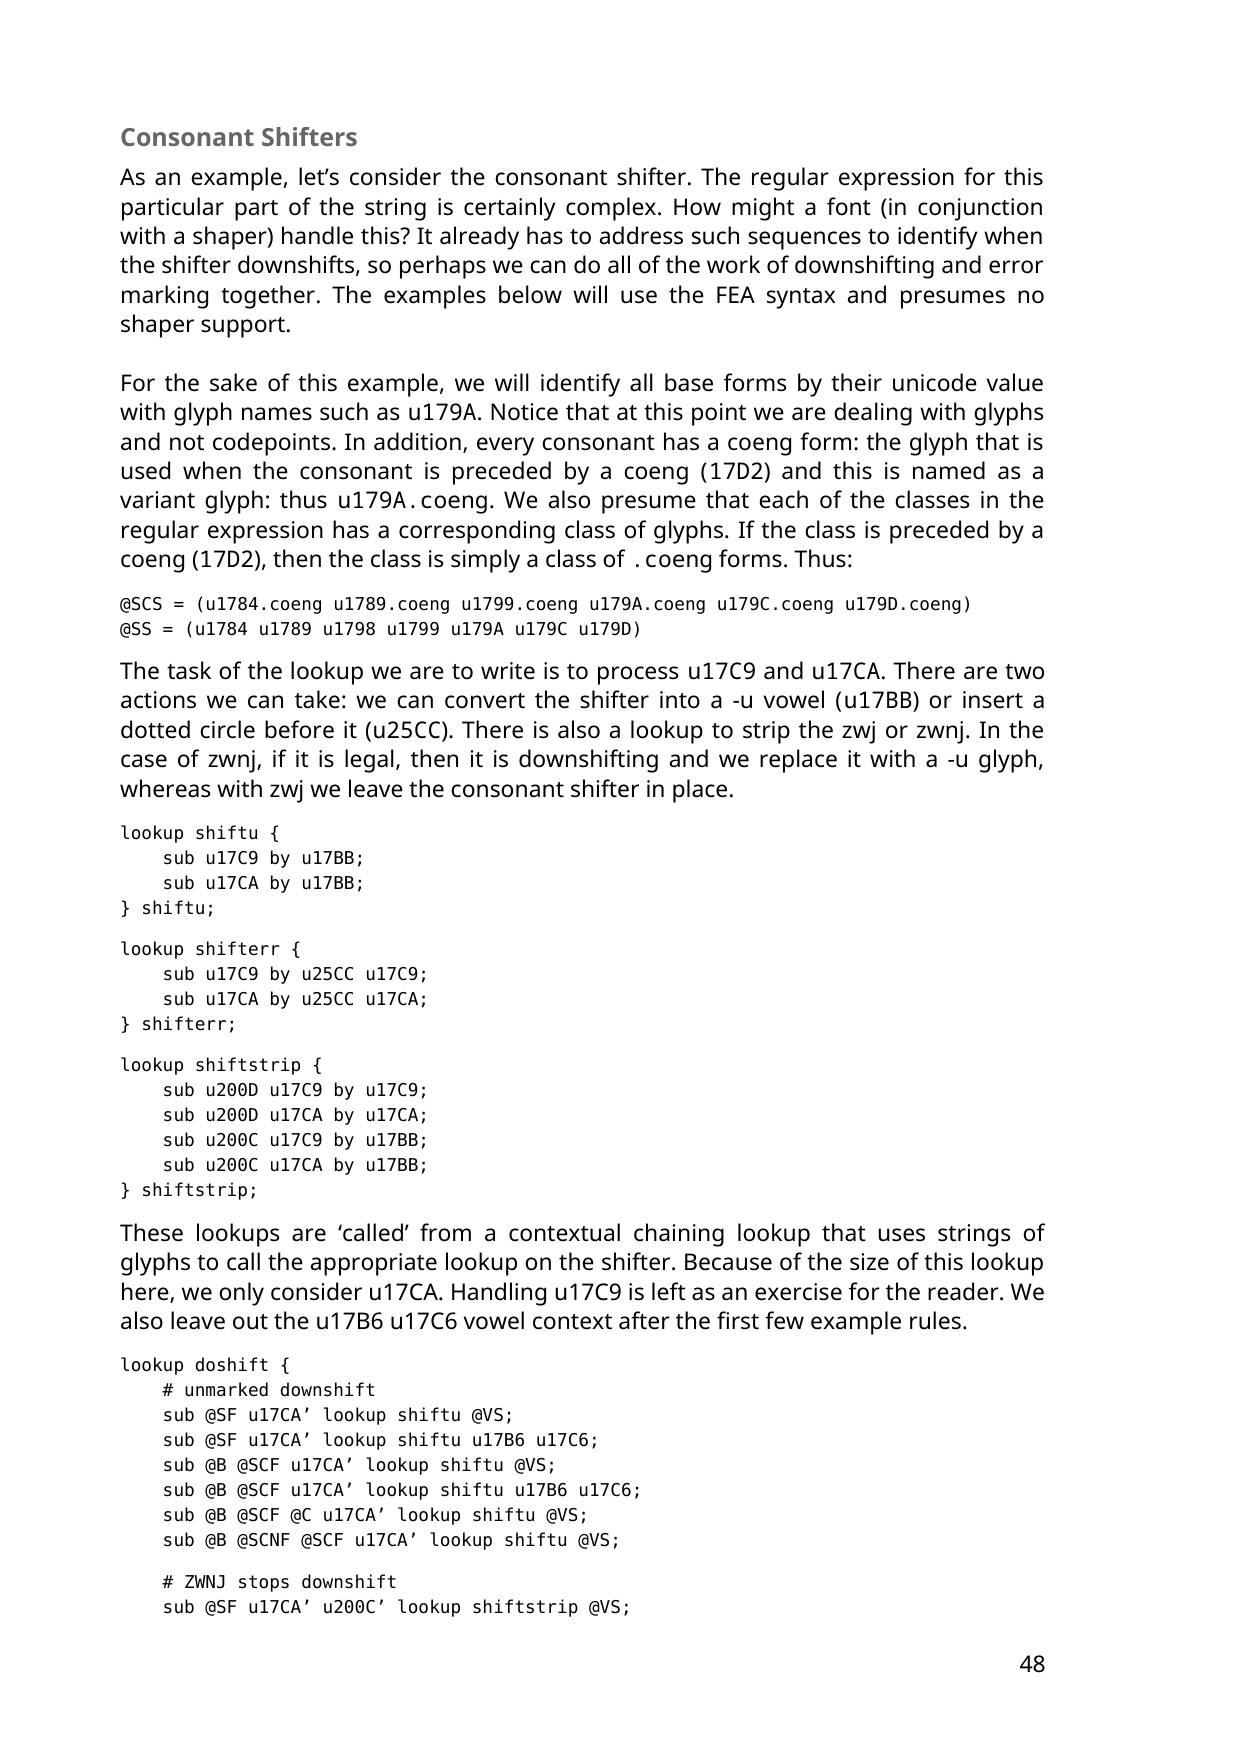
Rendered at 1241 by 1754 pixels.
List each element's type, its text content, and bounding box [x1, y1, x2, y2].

text lookup shiftu { sub u17C9 by u17BB; sub u17CA by u17BB; } shiftu; [120, 819, 1046, 919]
subtitle Consonant Shifters [120, 120, 1046, 154]
text As an example, let’s consider the consonant shifter. The regular expression for this particular part of the string is certainly complex. How might a font (in conjunction with a shaper) handle this? It already has to address such sequences to identify when the shifter downshifts, so perhaps we can do all of the work of downshifting and error marking together. The examples below will use the FEA syntax and presumes no shaper support. [120, 162, 1046, 339]
text lookup doshift { # unmarked downshift sub @SF u17CA’ lookup shiftu @VS; sub @SF u17CA’ lookup shiftu u17B6 u17C6; sub @B @SCF u17CA’ lookup shiftu @VS; sub @B @SCF u17CA’ lookup shiftu u17B6 u17C6; sub @B @SCF @C u17CA’ lookup shiftu @VS; sub @B @SCNF @SCF u17CA’ lookup shiftu @VS; [120, 1352, 1046, 1552]
text For the sake of this example, we will identify all base forms by their unicode value with glyph names such as u179A. Notice that at this point we are dealing with glyphs and not codepoints. In addition, every consonant has a coeng form: the glyph that is used when the consonant is preceded by a coeng (17D2) and this is named as a variant glyph: thus u179A.coeng. We also presume that each of the classes in the regular expression has a corresponding class of glyphs. If the class is preceded by a coeng (17D2), then the class is simply a class of .coeng forms. Thus: [120, 368, 1046, 574]
text These lookups are ‘called’ from a contextual chaining lookup that uses strings of glyphs to call the appropriate lookup on the shifter. Because of the size of this lookup here, we only consider u17CA. Handling u17C9 is left as an exercise for the reader. We also leave out the u17B6 u17C6 vowel context after the first few example rules. [120, 1218, 1046, 1336]
text # ZWNJ stops downshift sub @SF u17CA’ u200C’ lookup shiftstrip @VS; [120, 1568, 1046, 1618]
text lookup shifterr { sub u17C9 by u25CC u17C9; sub u17CA by u25CC u17CA; } shifterr; [120, 936, 1046, 1036]
text @SCS = (u1784.coeng u1789.coeng u1799.coeng u179A.coeng u179C.coeng u179D.coeng) @SS = (u1784 u1789 u1798 u1799 u179A u179C u179D) [120, 590, 1046, 640]
text The task of the lookup we are to write is to process u17C9 and u17CA. There are two actions we can take: we can convert the shifter into a -u vowel (u17BB) or insert a dotted circle before it (u25CC). There is also a lookup to strip the zwj or zwnj. In the case of zwnj, if it is legal, then it is downshifting and we replace it with a -u glyph, whereas with zwj we leave the consonant shifter in place. [120, 656, 1046, 803]
text lookup shiftstrip { sub u200D u17C9 by u17C9; sub u200D u17CA by u17CA; sub u200C u17C9 by u17BB; sub u200C u17CA by u17BB; } shiftstrip; [120, 1052, 1046, 1202]
